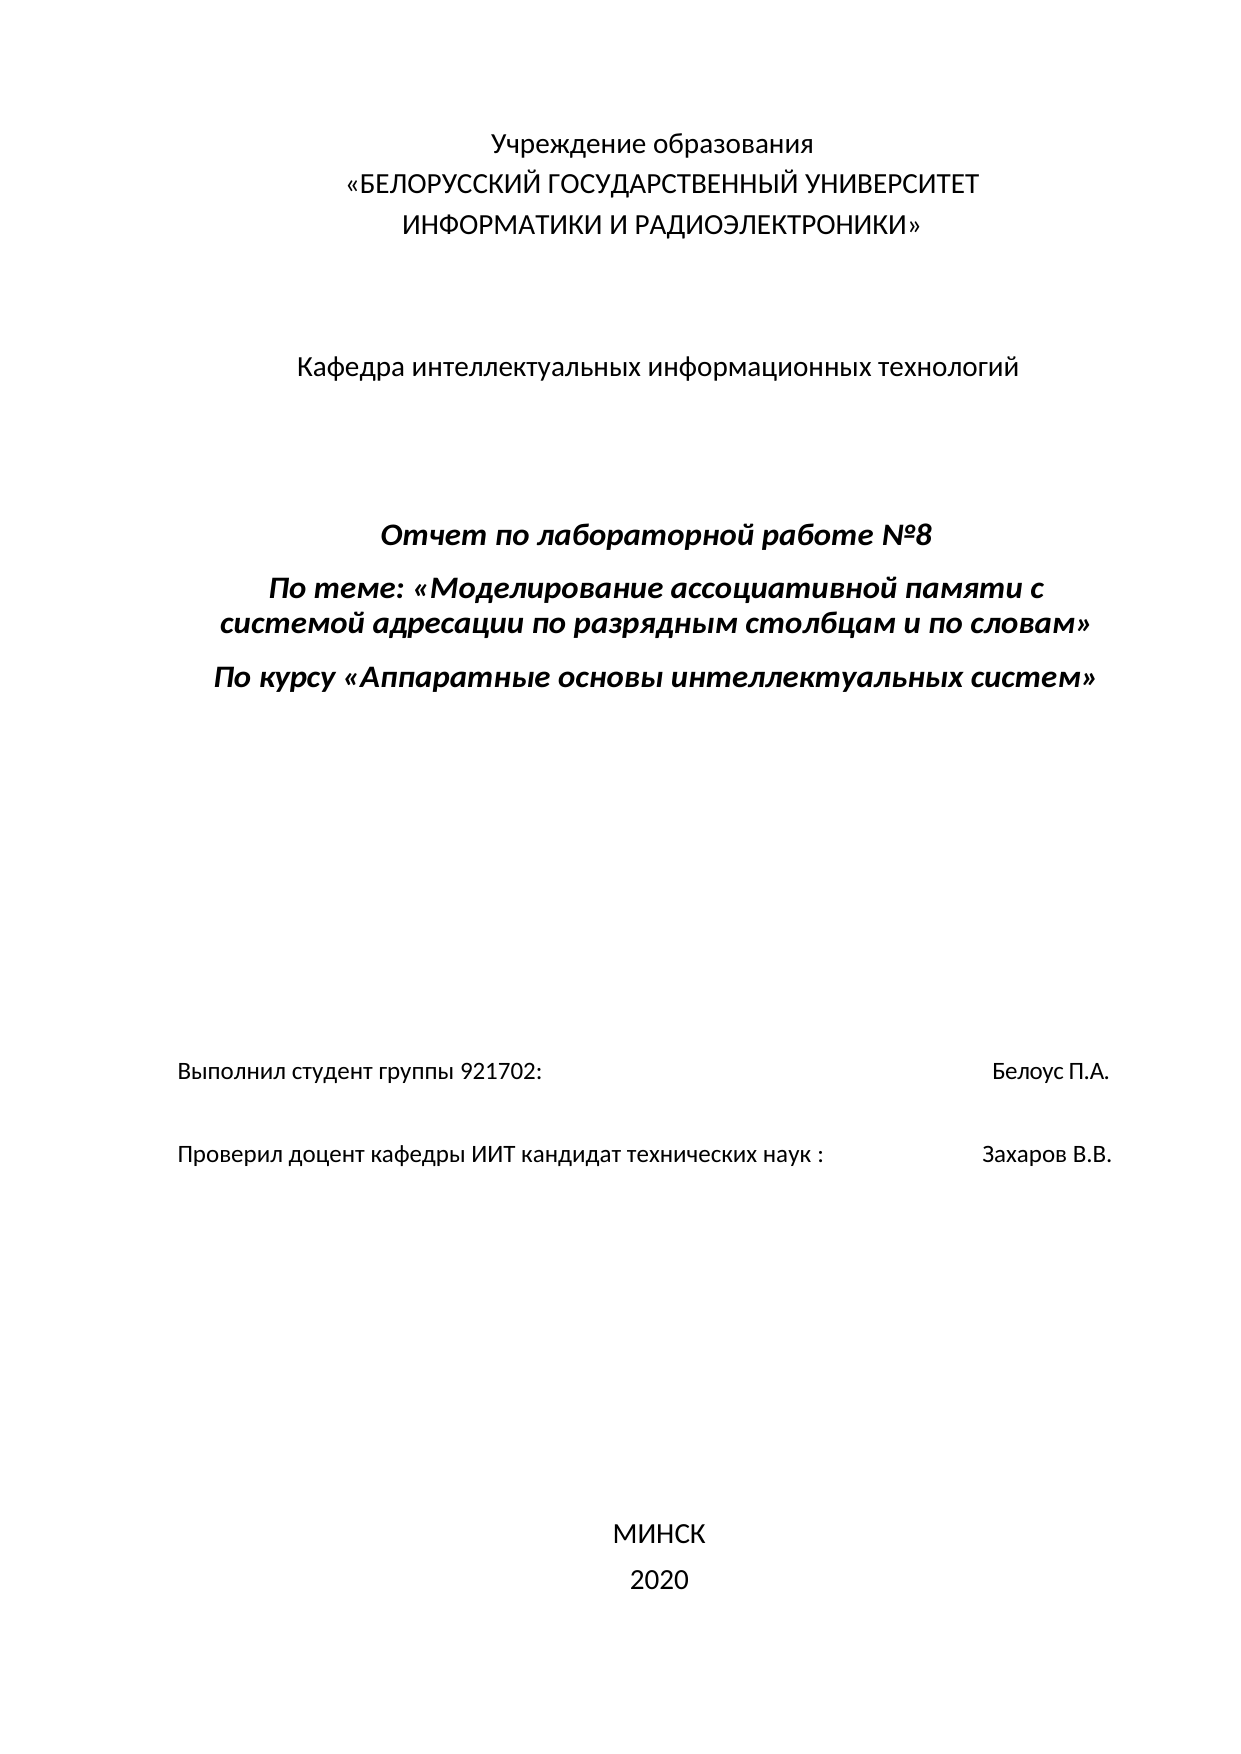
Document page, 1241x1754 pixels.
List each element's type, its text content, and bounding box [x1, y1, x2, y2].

text Проверил доцент кафедры ИИТ кандидат технических наук : Захаров В.В. [177, 1139, 1141, 1169]
text Кафедра интеллектуальных информационных технологий [245, 348, 1071, 384]
text По курсу «Аппаратные основы интеллектуальных систем» [204, 658, 1111, 694]
text МИНСК [245, 1516, 1073, 1551]
text По теме: «Моделирование ассоциативной памяти с системой адресации по разрядным столбцам и по словам» [204, 569, 1111, 642]
text 2020 [245, 1561, 1073, 1597]
text Отчет по лабораторной работе №8 [204, 516, 1111, 552]
text Учреждение образования [491, 125, 1152, 160]
text «БЕЛОРУССКИЙ ГОСУДАРСТВЕННЫЙ УНИВЕРСИТЕТ ИНФОРМАТИКИ И РАДИОЭЛЕКТРОНИКИ» [245, 165, 1079, 242]
text Выполнил студент группы 921702: Белоус П.А. [177, 1055, 1141, 1085]
